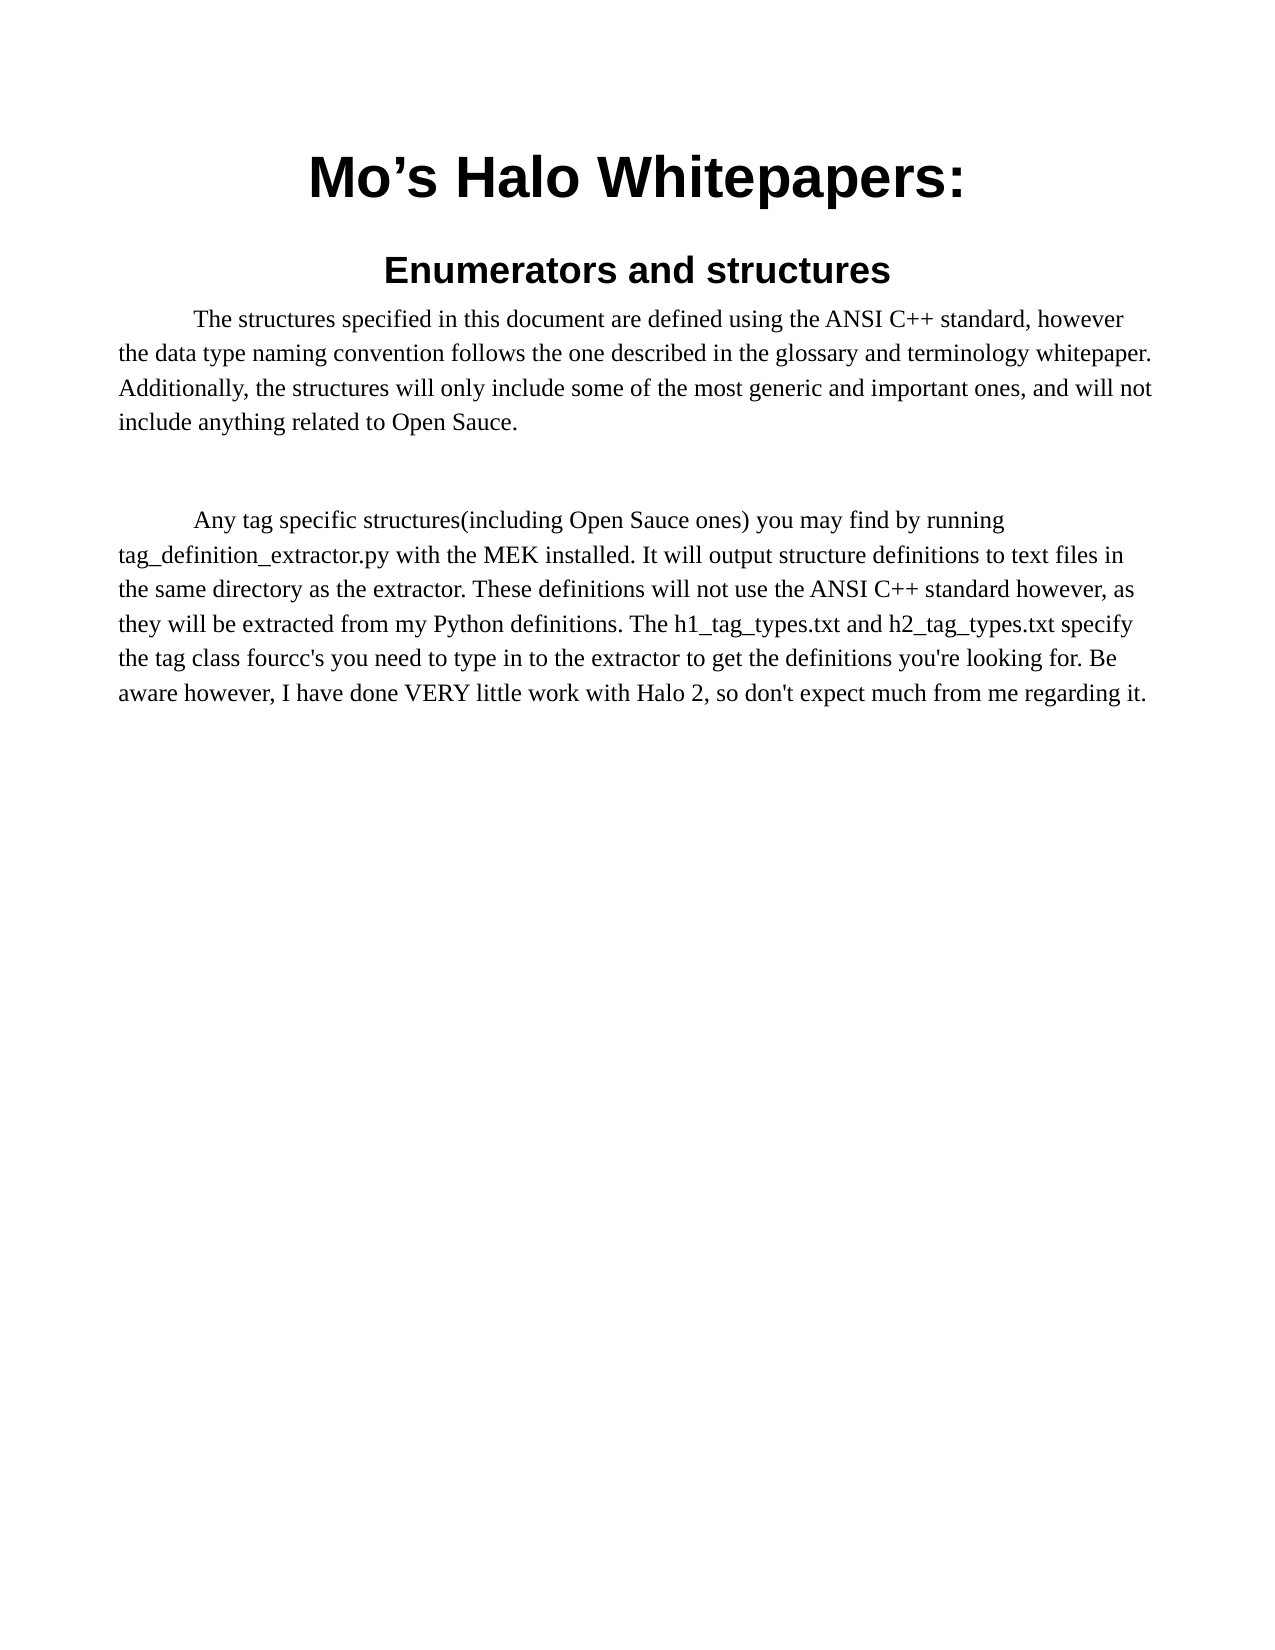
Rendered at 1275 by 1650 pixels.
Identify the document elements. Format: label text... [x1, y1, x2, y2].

subtitle Enumerators and structures [118, 248, 1157, 291]
text Any tag specific structures(including Open Sauce ones) you may find by running tag_definition_extractor.py with the MEK installed. It will output structure definitions to text files in the same directory as the extractor. These definitions will not use the ANSI C++ standard however, as they will be extracted from my Python definitions. The h1_tag_types.txt and h2_tag_types.txt specify the tag class fourcc's you need to type in to the extractor to get the definitions you're looking for. Be aware however, I have done VERY little work with Halo 2, so don't expect much from me regarding it. [118, 505, 1157, 707]
text The structures specified in this document are defined using the ANSI C++ standard, however the data type naming convention follows the one described in the glossary and terminology whitepaper. Additionally, the structures will only include some of the most generic and important ones, and will not include anything related to Open Sauce. [118, 304, 1157, 436]
title Mo’s Halo Whitepapers: [118, 143, 1157, 210]
